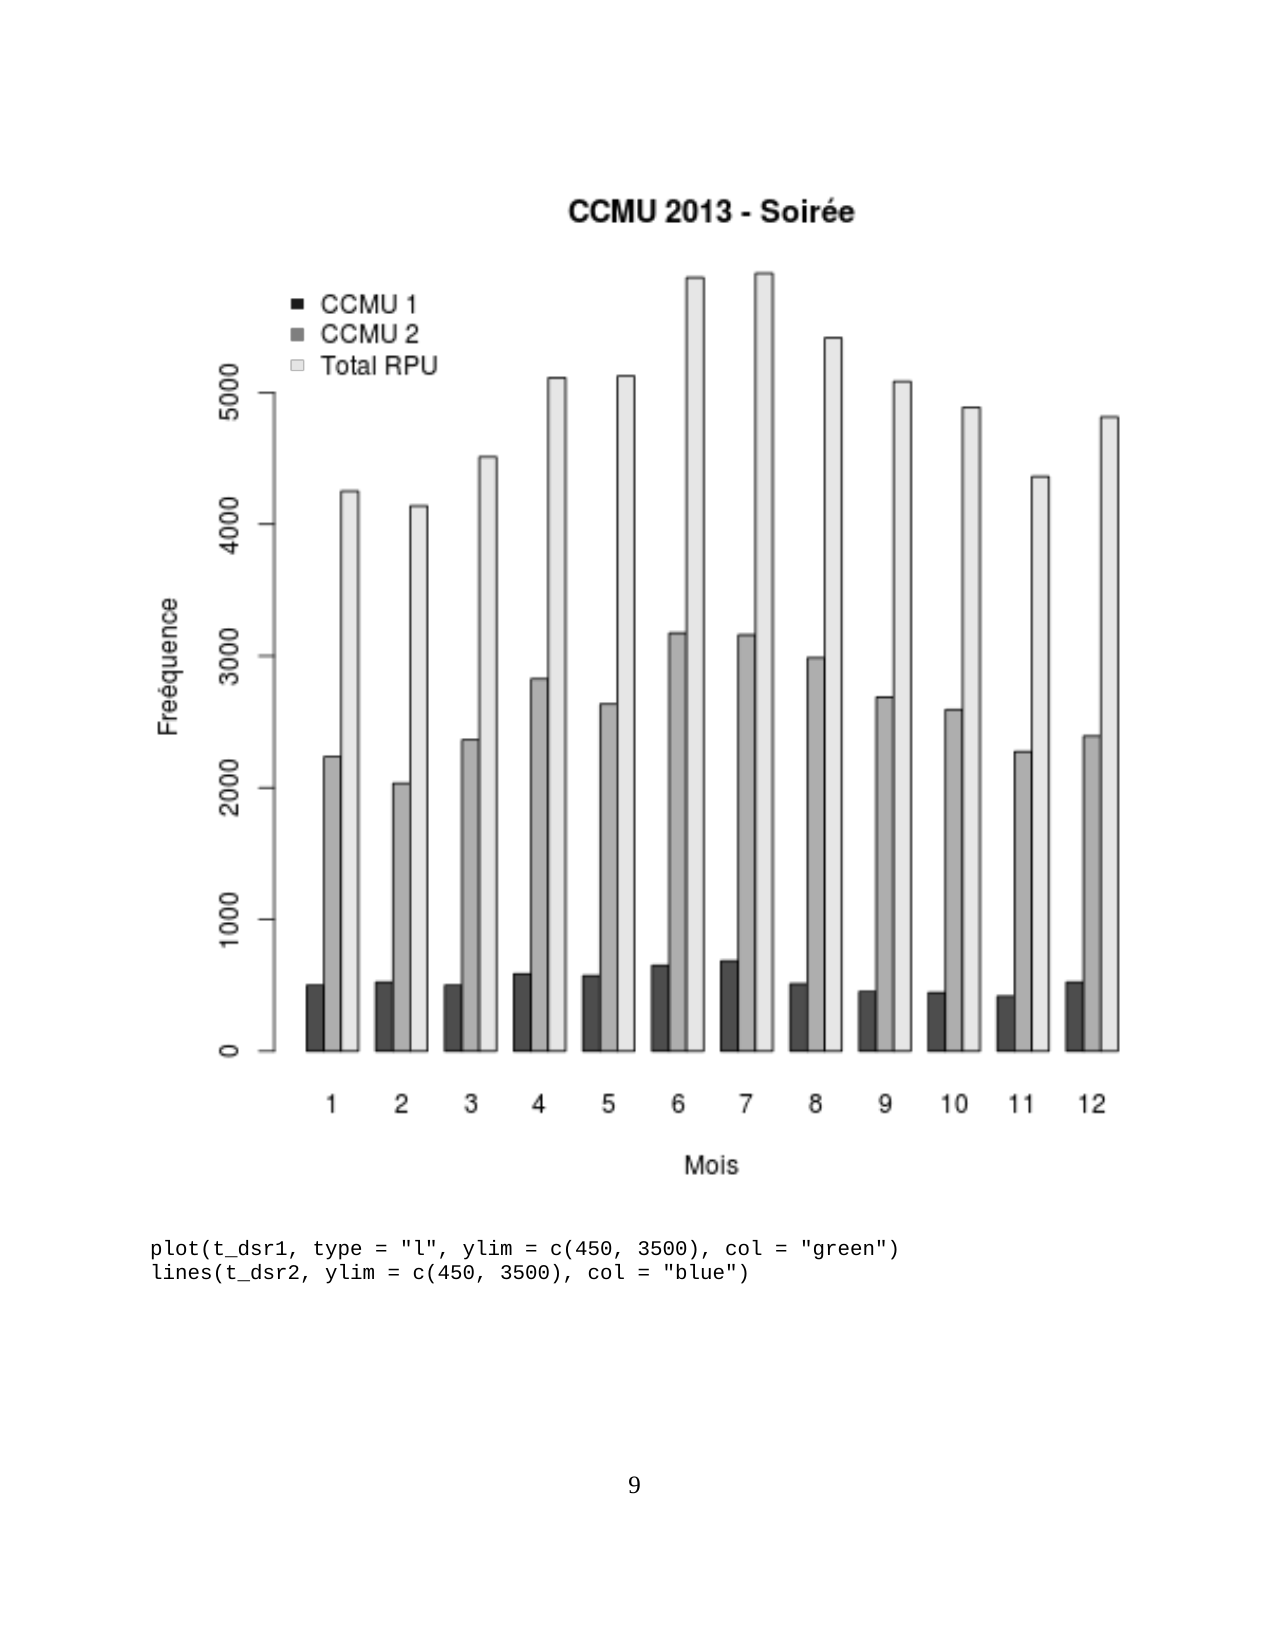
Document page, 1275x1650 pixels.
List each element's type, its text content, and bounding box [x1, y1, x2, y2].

picture [150, 150, 1215, 1215]
text lines(t_dsr2, ylim = c(450, 3500), col = "blue") [150, 1262, 1125, 1286]
text plot(t_dsr1, type = "l", ylim = c(450, 3500), col = "green") [150, 1238, 1125, 1262]
